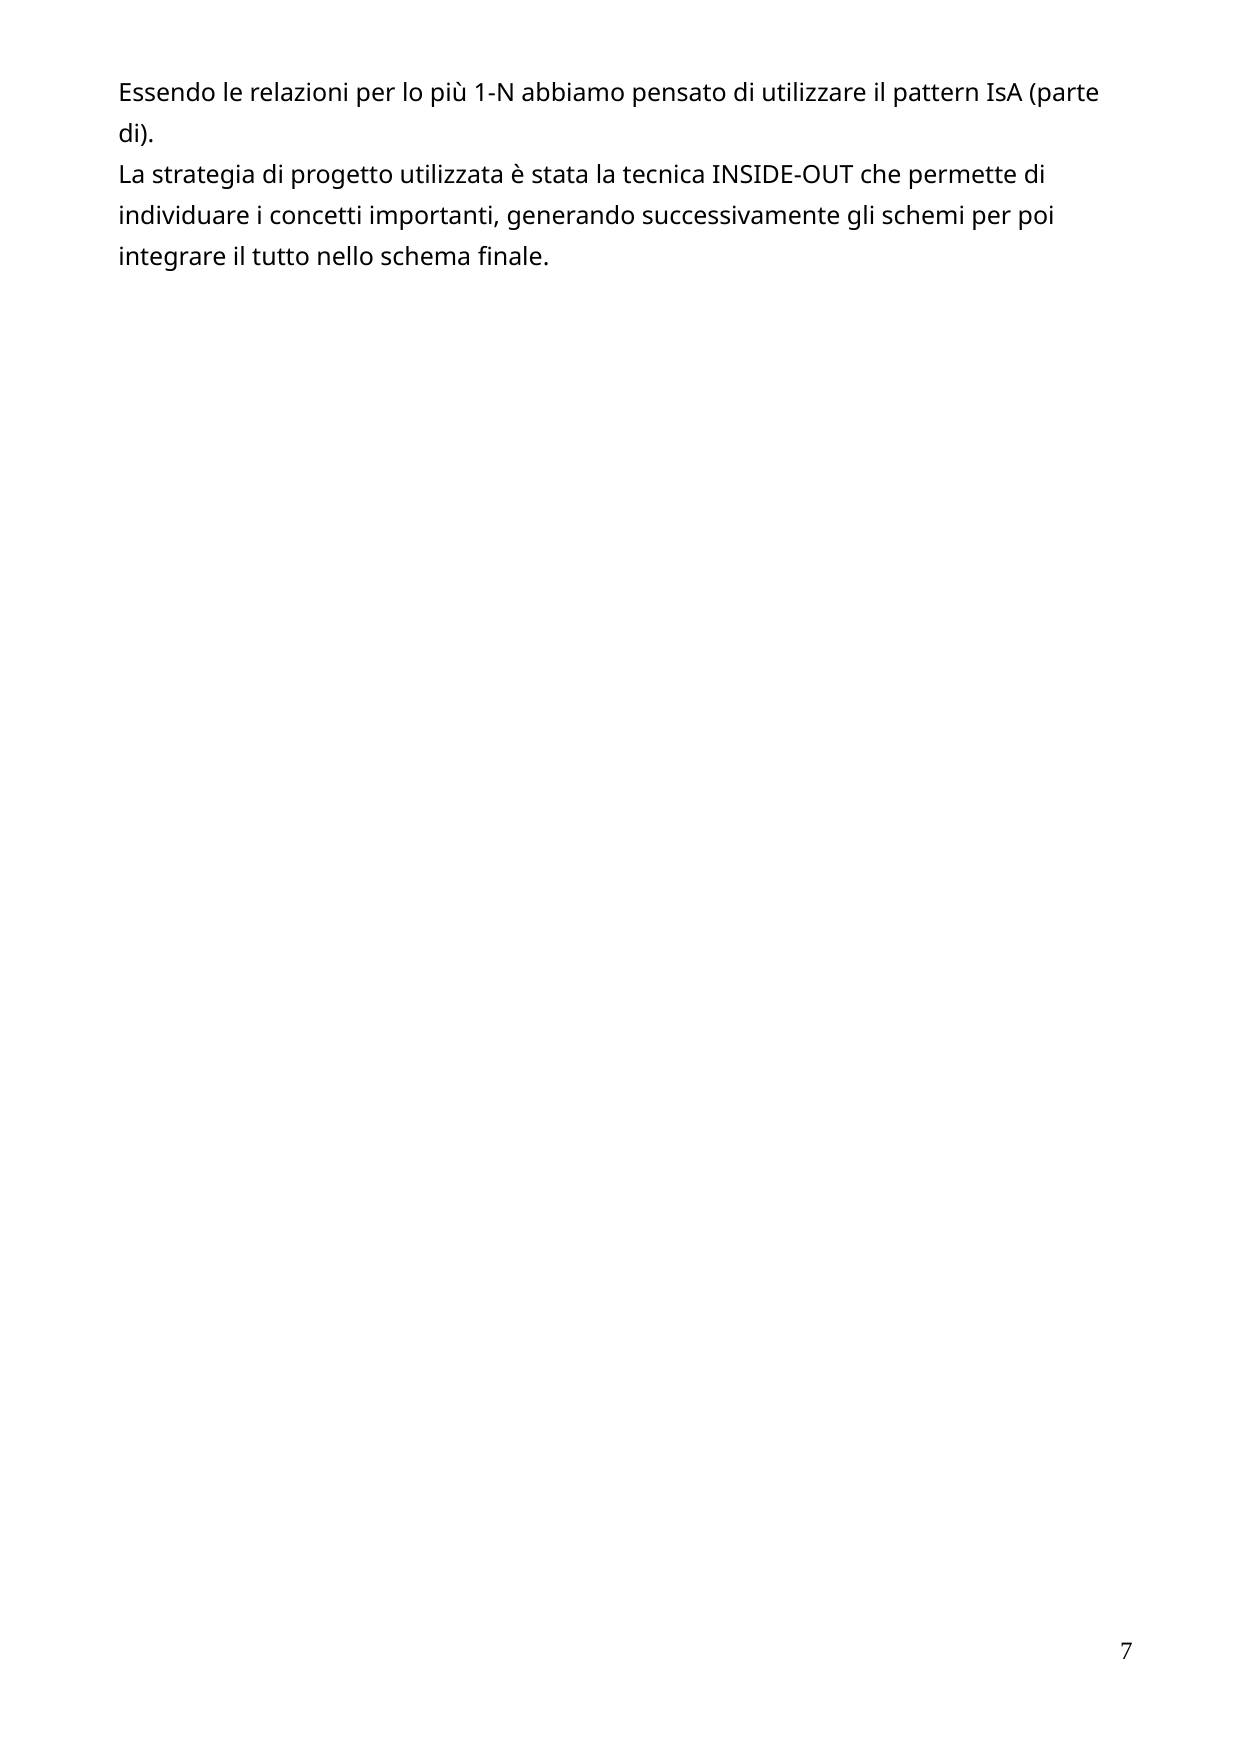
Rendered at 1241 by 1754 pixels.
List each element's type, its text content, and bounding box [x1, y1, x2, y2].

text Essendo le relazioni per lo più 1-N abbiamo pensato di utilizzare il pattern IsA (parte di). La strategia di progetto utilizzata è stata la tecnica INSIDE-OUT che permette di individuare i concetti importanti, generando successivamente gli schemi per poi integrare il tutto nello schema finale. [118, 75, 1122, 272]
